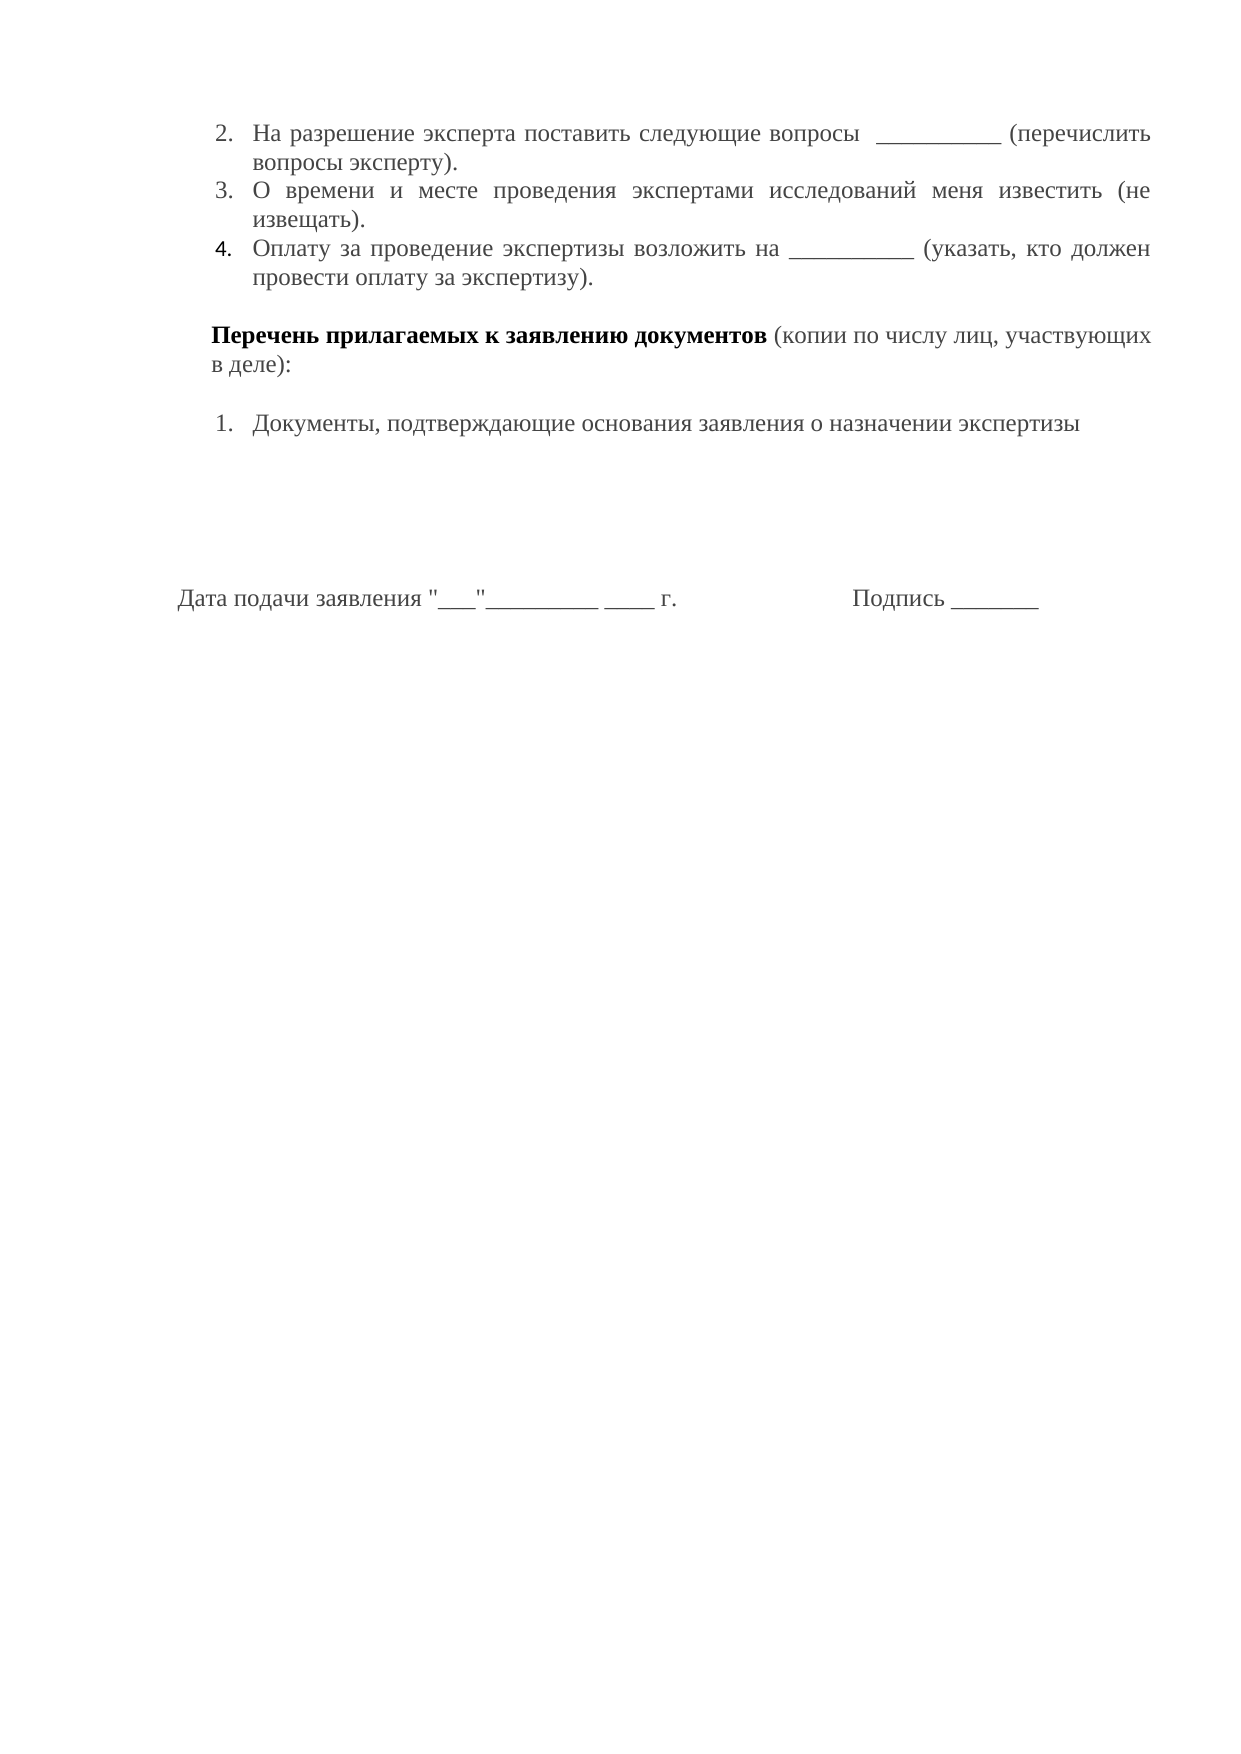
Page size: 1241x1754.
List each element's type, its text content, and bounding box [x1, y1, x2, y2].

list О времени и месте проведения экспертами исследований меня известить (не извещать). [215, 176, 1152, 233]
text Перечень прилагаемых к заявлению документов (копии по числу лиц, участвующих в деле): [211, 320, 1152, 378]
list На разрешение эксперта поставить следующие вопросы __________ (перечислить вопросы эксперту). [215, 118, 1152, 176]
list Оплату за проведение экспертизы возложить на __________ (указать, кто должен провести оплату за экспертизу). [215, 233, 1152, 291]
list Документы, подтверждающие основания заявления о назначении экспертизы [215, 408, 1152, 436]
text Дата подачи заявления "___"_________ ____ г. Подпись _______ [177, 583, 1152, 611]
